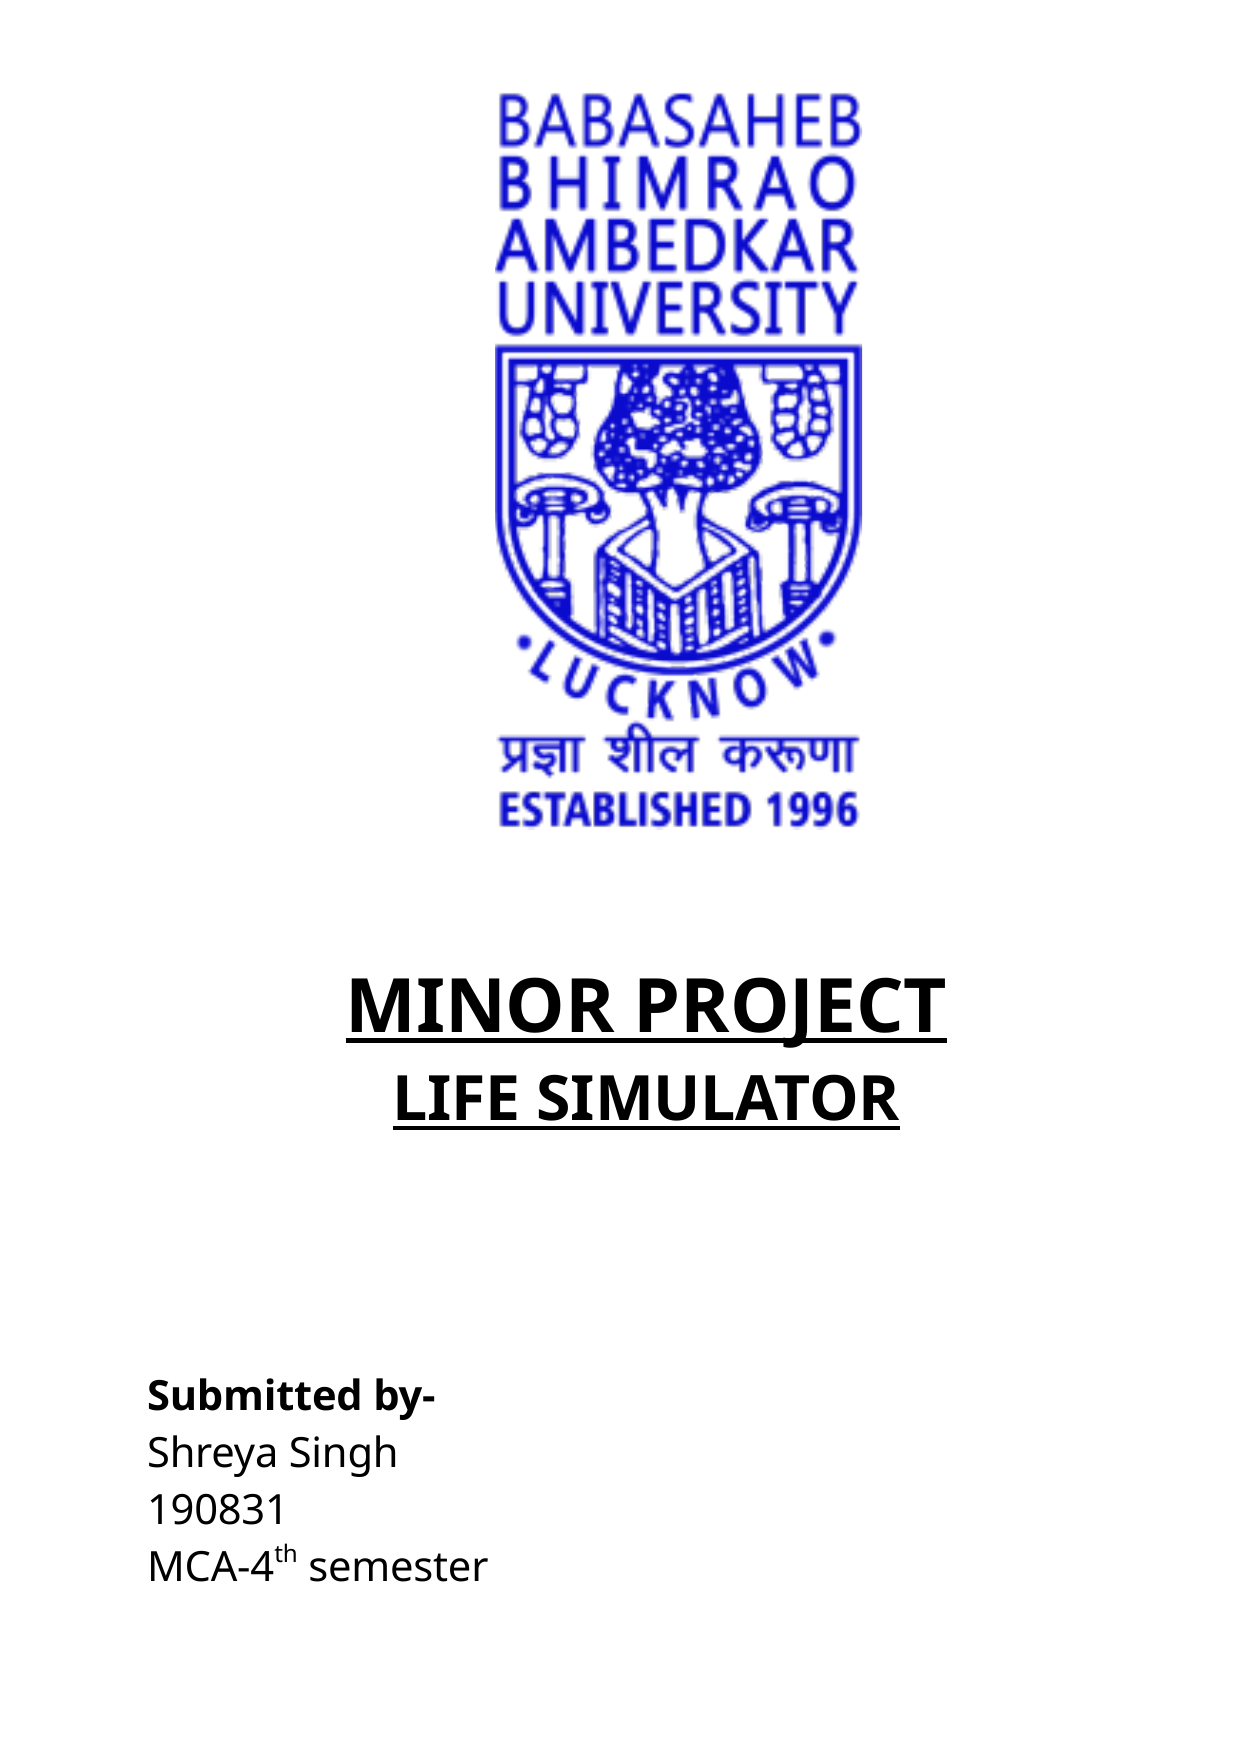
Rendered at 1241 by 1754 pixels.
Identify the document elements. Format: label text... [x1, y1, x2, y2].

text MCA-4th semester [147, 1537, 1145, 1593]
text Shreya Singh [147, 1423, 1145, 1480]
text MINOR PROJECT [147, 952, 1145, 1054]
text LIFE SIMULATOR [147, 1054, 1145, 1139]
text Submitted by- [147, 1366, 1145, 1423]
text 190831 [147, 1480, 1145, 1537]
picture [495, 90, 863, 830]
